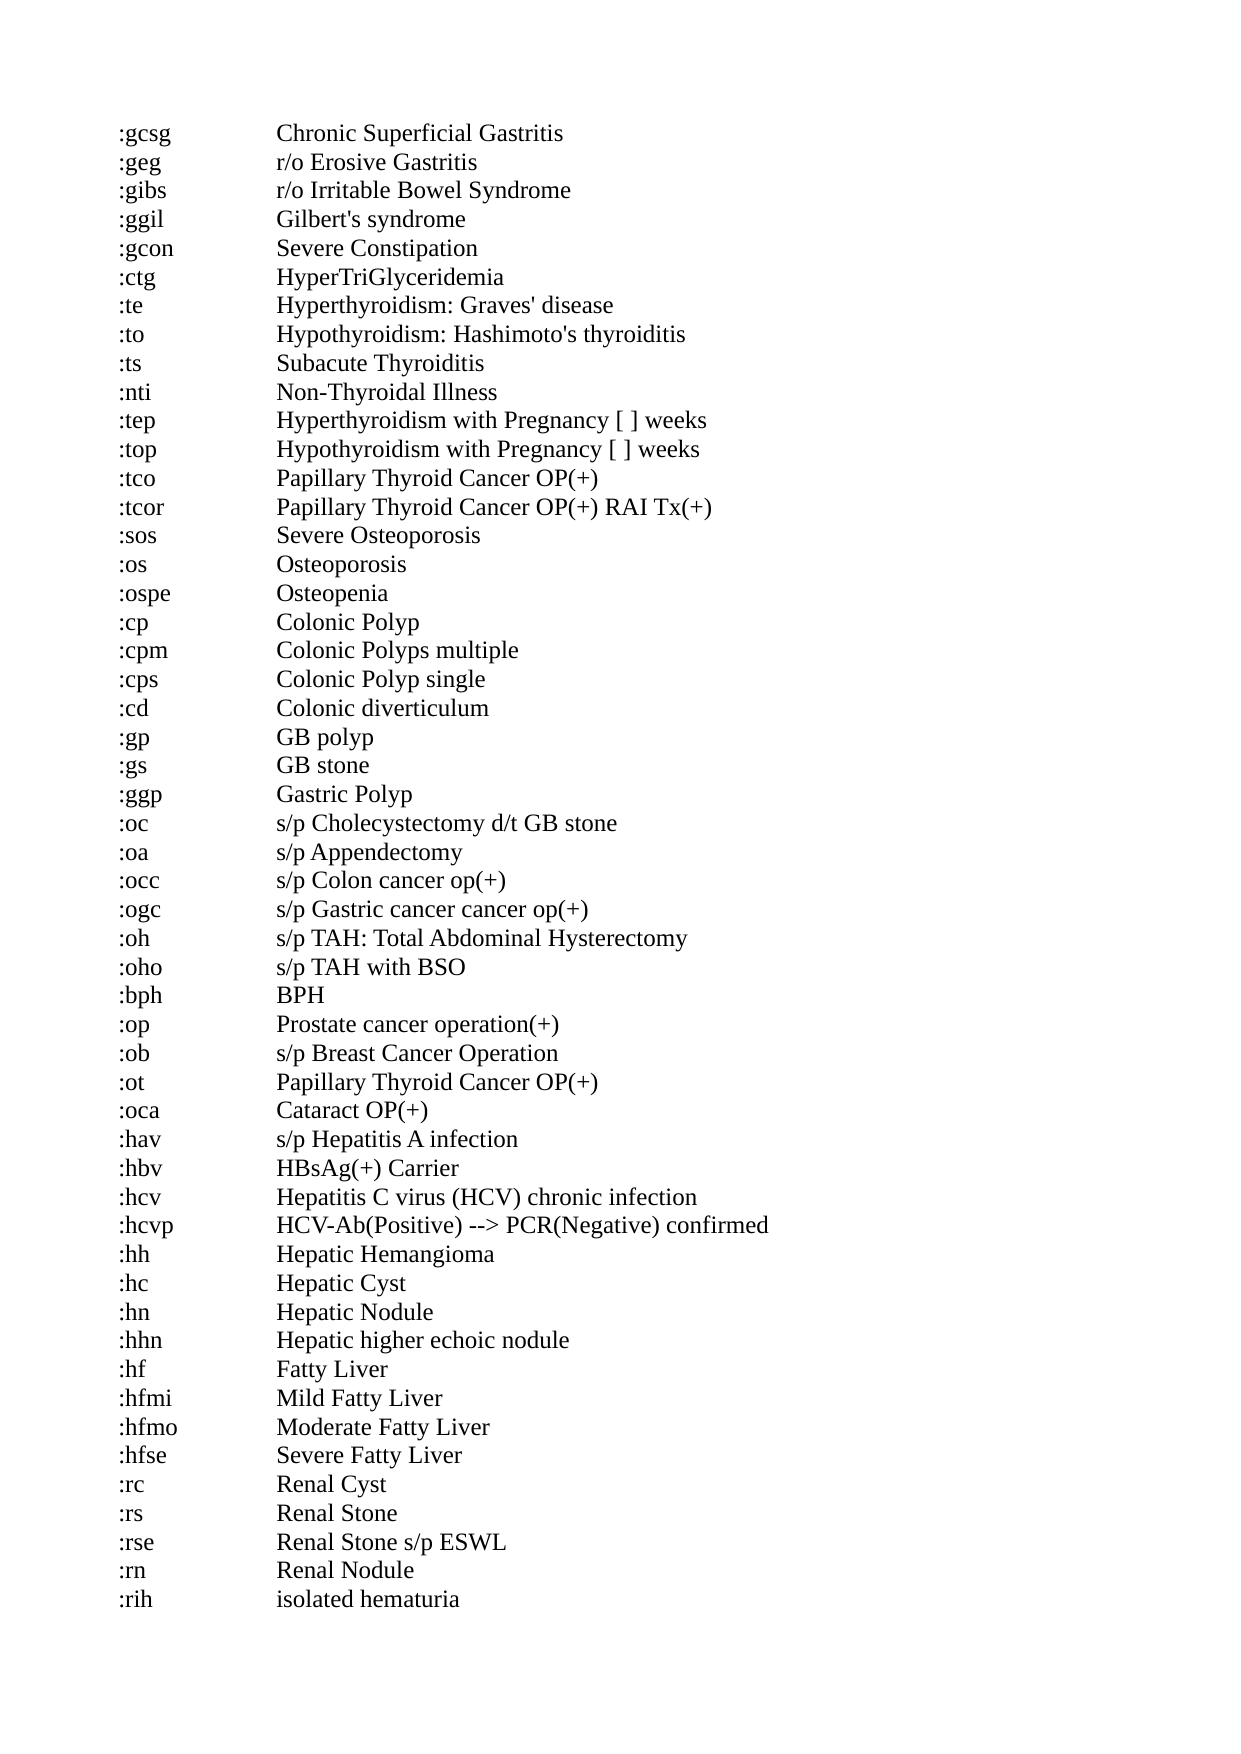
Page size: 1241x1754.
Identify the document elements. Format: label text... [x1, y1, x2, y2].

table_cell :gcsg [118, 118, 276, 147]
table_cell :sos [118, 521, 276, 549]
table_cell s/p Cholecystectomy d/t GB stone [276, 808, 860, 837]
table_cell :hfmo [118, 1412, 276, 1441]
table_cell :gp [118, 722, 276, 751]
table_cell Severe Osteoporosis [276, 521, 860, 549]
table_cell :oa [118, 837, 276, 866]
table_cell s/p Appendectomy [276, 837, 860, 866]
table_cell :tco [118, 463, 276, 492]
table_cell :tep [118, 406, 276, 434]
table_cell Papillary Thyroid Cancer OP(+) RAI Tx(+) [276, 492, 860, 521]
table_cell Gilbert's syndrome [276, 204, 860, 233]
table_cell Renal Stone s/p ESWL [276, 1527, 860, 1556]
table_cell s/p Hepatitis A infection [276, 1124, 860, 1153]
table_cell Hypothyroidism: Hashimoto's thyroiditis [276, 319, 860, 348]
table_cell :rs [118, 1498, 276, 1527]
table_cell :gcon [118, 233, 276, 262]
table_cell :ggp [118, 779, 276, 808]
table_cell :cps [118, 664, 276, 693]
table_cell Moderate Fatty Liver [276, 1412, 860, 1441]
table_cell HBsAg(+) Carrier [276, 1153, 860, 1182]
table_cell GB polyp [276, 722, 860, 751]
table_cell :rse [118, 1527, 276, 1556]
table_cell :to [118, 319, 276, 348]
table_cell Colonic Polyp single [276, 664, 860, 693]
table_cell :hbv [118, 1153, 276, 1182]
table_cell :hf [118, 1354, 276, 1383]
table_cell Prostate cancer operation(+) [276, 1009, 860, 1038]
table_cell :rih [118, 1584, 276, 1613]
table_cell :rc [118, 1469, 276, 1498]
table_cell :hfse [118, 1441, 276, 1469]
table_cell :hav [118, 1124, 276, 1153]
table_cell s/p TAH: Total Abdominal Hysterectomy [276, 923, 860, 952]
table_cell Cataract OP(+) [276, 1096, 860, 1124]
table_cell :ogc [118, 894, 276, 923]
table_cell Severe Fatty Liver [276, 1441, 860, 1469]
table_cell Hyperthyroidism with Pregnancy [ ] weeks [276, 406, 860, 434]
table_cell :te [118, 291, 276, 319]
table_cell Colonic Polyp [276, 607, 860, 636]
table_cell s/p Breast Cancer Operation [276, 1038, 860, 1067]
table_cell :hh [118, 1239, 276, 1268]
table_cell s/p TAH with BSO [276, 952, 860, 981]
table_cell Osteoporosis [276, 549, 860, 578]
table_cell r/o Irritable Bowel Syndrome [276, 176, 860, 204]
table_cell :hn [118, 1297, 276, 1326]
table_cell Colonic diverticulum [276, 693, 860, 722]
table_cell :ot [118, 1067, 276, 1096]
table_cell Hepatic higher echoic nodule [276, 1326, 860, 1354]
table_cell :gs [118, 751, 276, 779]
table_cell :top [118, 434, 276, 463]
table_cell Hepatitis C virus (HCV) chronic infection [276, 1182, 860, 1211]
table_cell :op [118, 1009, 276, 1038]
table_cell Hepatic Hemangioma [276, 1239, 860, 1268]
table_cell Renal Nodule [276, 1556, 860, 1584]
table_cell GB stone [276, 751, 860, 779]
table_cell Hyperthyroidism: Graves' disease [276, 291, 860, 319]
table_cell Osteopenia [276, 578, 860, 607]
table_cell Hypothyroidism with Pregnancy [ ] weeks [276, 434, 860, 463]
table_cell :hcv [118, 1182, 276, 1211]
table_cell :rn [118, 1556, 276, 1584]
table_cell :bph [118, 981, 276, 1009]
table_cell Hepatic Nodule [276, 1297, 860, 1326]
table_cell :nti [118, 377, 276, 406]
table_cell Renal Cyst [276, 1469, 860, 1498]
table_cell :ts [118, 348, 276, 377]
table_cell :occ [118, 866, 276, 894]
table_cell :hcvp [118, 1211, 276, 1239]
table_cell BPH [276, 981, 860, 1009]
table_cell Chronic Superficial Gastritis [276, 118, 860, 147]
table_cell :tcor [118, 492, 276, 521]
table_cell Non-Thyroidal Illness [276, 377, 860, 406]
table_cell :cpm [118, 636, 276, 664]
table_cell s/p Gastric cancer cancer op(+) [276, 894, 860, 923]
table_cell Hepatic Cyst [276, 1268, 860, 1297]
table_cell Subacute Thyroiditis [276, 348, 860, 377]
table_cell :oc [118, 808, 276, 837]
table_cell Fatty Liver [276, 1354, 860, 1383]
table_cell HCV-Ab(Positive) --> PCR(Negative) confirmed [276, 1211, 860, 1239]
table_cell :ggil [118, 204, 276, 233]
table_cell :hfmi [118, 1383, 276, 1412]
table_cell :cd [118, 693, 276, 722]
table_cell Papillary Thyroid Cancer OP(+) [276, 1067, 860, 1096]
table_cell :ospe [118, 578, 276, 607]
table_cell Mild Fatty Liver [276, 1383, 860, 1412]
table_cell :oh [118, 923, 276, 952]
table_cell :cp [118, 607, 276, 636]
table_cell :os [118, 549, 276, 578]
table_cell Severe Constipation [276, 233, 860, 262]
table_cell Gastric Polyp [276, 779, 860, 808]
table_cell isolated hematuria [276, 1584, 860, 1613]
table_cell Papillary Thyroid Cancer OP(+) [276, 463, 860, 492]
table_cell Colonic Polyps multiple [276, 636, 860, 664]
table_cell :hc [118, 1268, 276, 1297]
table_cell :oca [118, 1096, 276, 1124]
table_cell :geg [118, 147, 276, 176]
table_cell s/p Colon cancer op(+) [276, 866, 860, 894]
table_cell :oho [118, 952, 276, 981]
table_cell HyperTriGlyceridemia [276, 262, 860, 291]
table_cell r/o Erosive Gastritis [276, 147, 860, 176]
table_cell :ctg [118, 262, 276, 291]
table_cell Renal Stone [276, 1498, 860, 1527]
table_cell :gibs [118, 176, 276, 204]
table_cell :hhn [118, 1326, 276, 1354]
table_cell :ob [118, 1038, 276, 1067]
